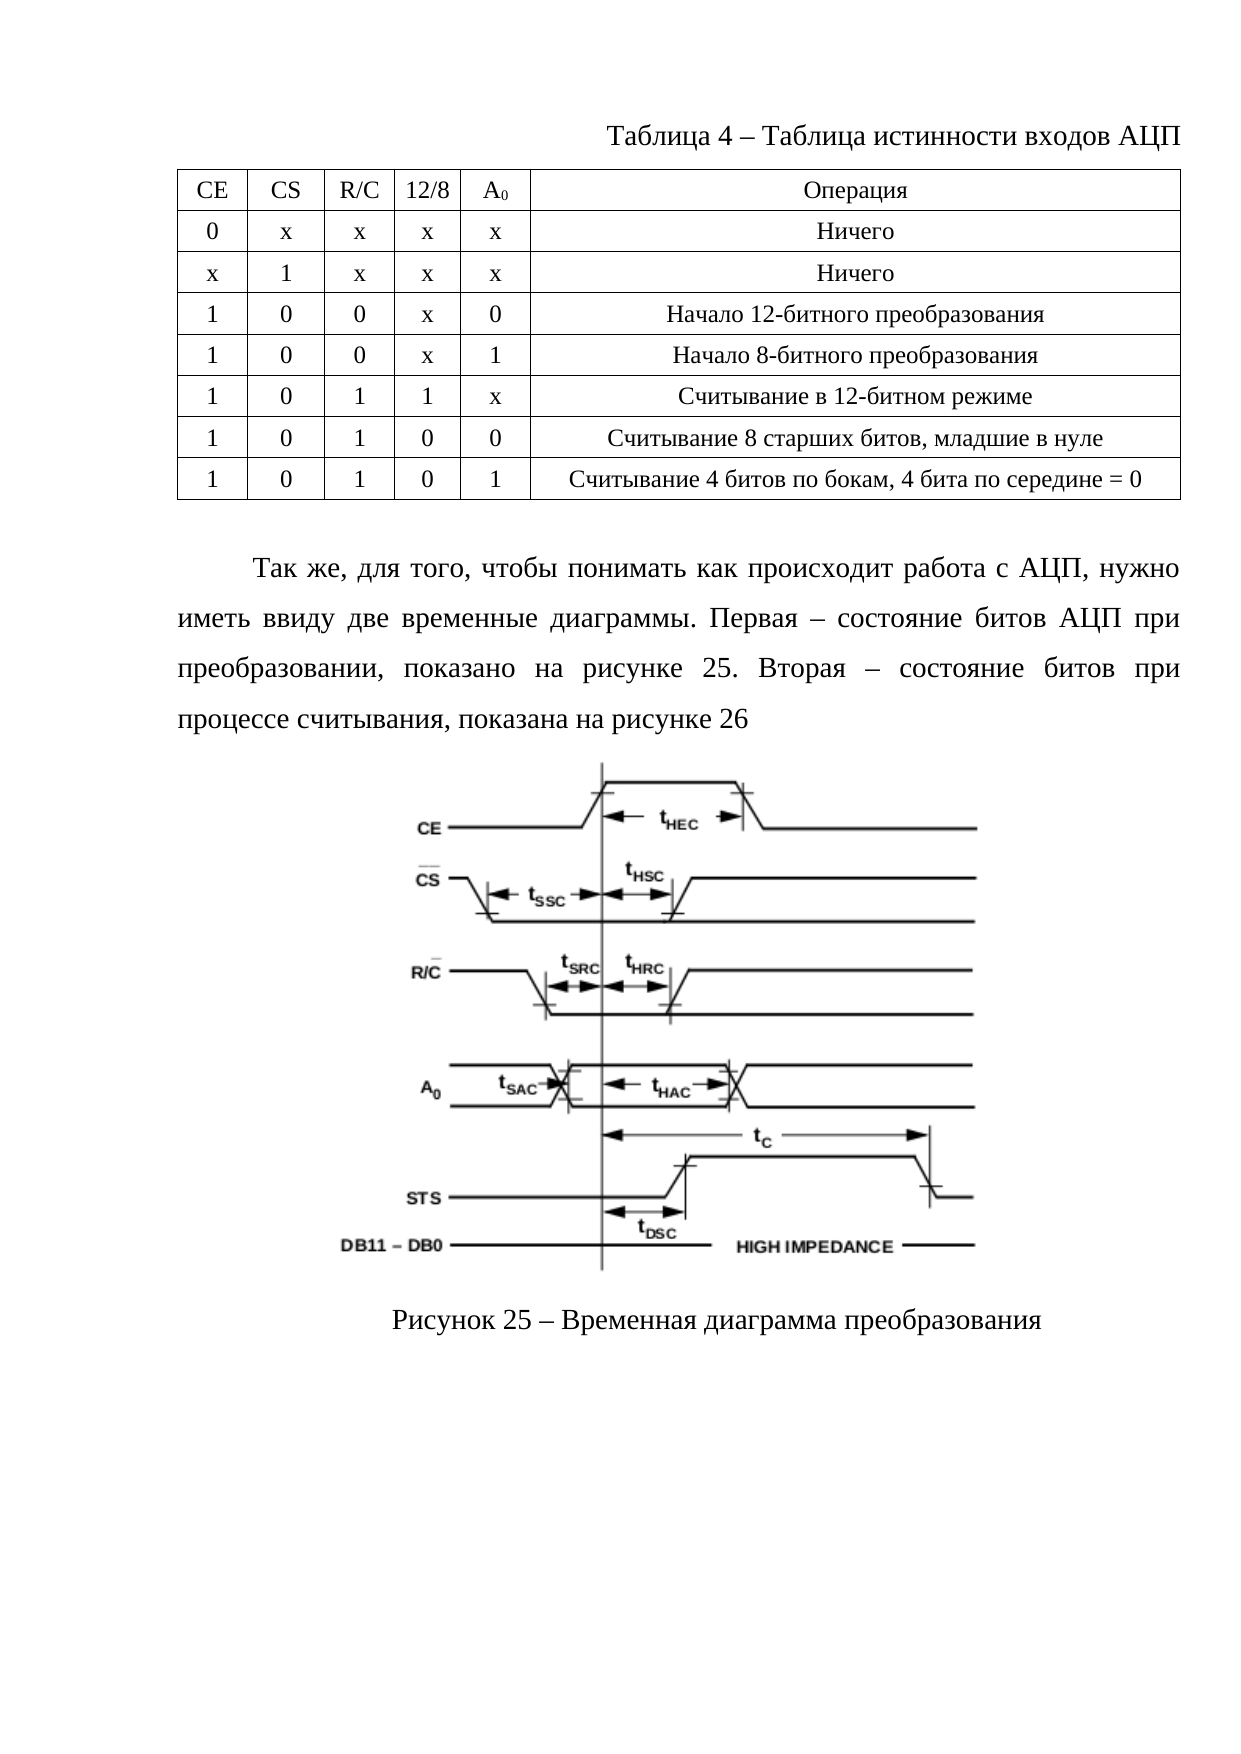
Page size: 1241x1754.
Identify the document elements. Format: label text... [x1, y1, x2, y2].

table_cell Начало 8-битного преобразования [531, 335, 1180, 375]
table_cell 0 [178, 211, 247, 251]
table_cell х [395, 211, 460, 251]
table_cell 0 [248, 376, 324, 416]
table_cell 1 [248, 252, 324, 292]
table_cell 1 [178, 335, 247, 375]
table_cell 1 [325, 458, 394, 498]
table_cell 1 [178, 417, 247, 457]
table_cell х [395, 252, 460, 292]
table_cell х [395, 293, 460, 333]
table_header CE [178, 170, 247, 210]
table_cell Считывание в 12-битном режиме [531, 376, 1180, 416]
table_cell 0 [248, 335, 324, 375]
table_cell Считывание 8 старших битов, младшие в нуле [531, 417, 1180, 457]
table_cell х [248, 211, 324, 251]
table_cell 1 [325, 376, 394, 416]
table_cell 1 [178, 293, 247, 333]
table_header CS [248, 170, 324, 210]
table_cell 0 [395, 458, 460, 498]
table_cell 1 [461, 335, 530, 375]
table_cell 0 [461, 417, 530, 457]
picture [286, 751, 1073, 1286]
table_cell 0 [395, 417, 460, 457]
table_cell х [461, 376, 530, 416]
table_cell Ничего [531, 252, 1180, 292]
table_cell 1 [178, 458, 247, 498]
table_header R/C [325, 170, 394, 210]
table_header A0 [461, 170, 530, 210]
table_cell х [325, 211, 394, 251]
table_cell х [461, 252, 530, 292]
table_cell х [178, 252, 247, 292]
table_cell 0 [248, 458, 324, 498]
table_cell х [461, 211, 530, 251]
table_cell 0 [325, 293, 394, 333]
table_cell х [395, 335, 460, 375]
table_cell Начало 12-битного преобразования [531, 293, 1180, 333]
table_cell 1 [395, 376, 460, 416]
table_cell 1 [325, 417, 394, 457]
text Так же, для того, чтобы понимать как происходит работа с АЦП, нужно иметь ввиду две временные диаграммы. Первая – состояние битов АЦП при преобразовании, показано на рисунке 25. Вторая – состояние битов при процессе считывания, показана на рисунке 26 [177, 550, 1181, 734]
table_header 12/8 [395, 170, 460, 210]
table_cell х [325, 252, 394, 292]
table_cell 0 [461, 293, 530, 333]
text Таблица 4 – Таблица истинности входов АЦП [177, 118, 1181, 152]
table_cell 0 [248, 293, 324, 333]
table_cell Ничего [531, 211, 1180, 251]
text Рисунок 25 – Временная диаграмма преобразования [177, 751, 1181, 1336]
table_header Операция [531, 170, 1180, 210]
table_cell 1 [178, 376, 247, 416]
table_cell Считывание 4 битов по бокам, 4 бита по середине = 0 [531, 458, 1180, 498]
table_cell 1 [461, 458, 530, 498]
table_cell 0 [325, 335, 394, 375]
table_cell 0 [248, 417, 324, 457]
